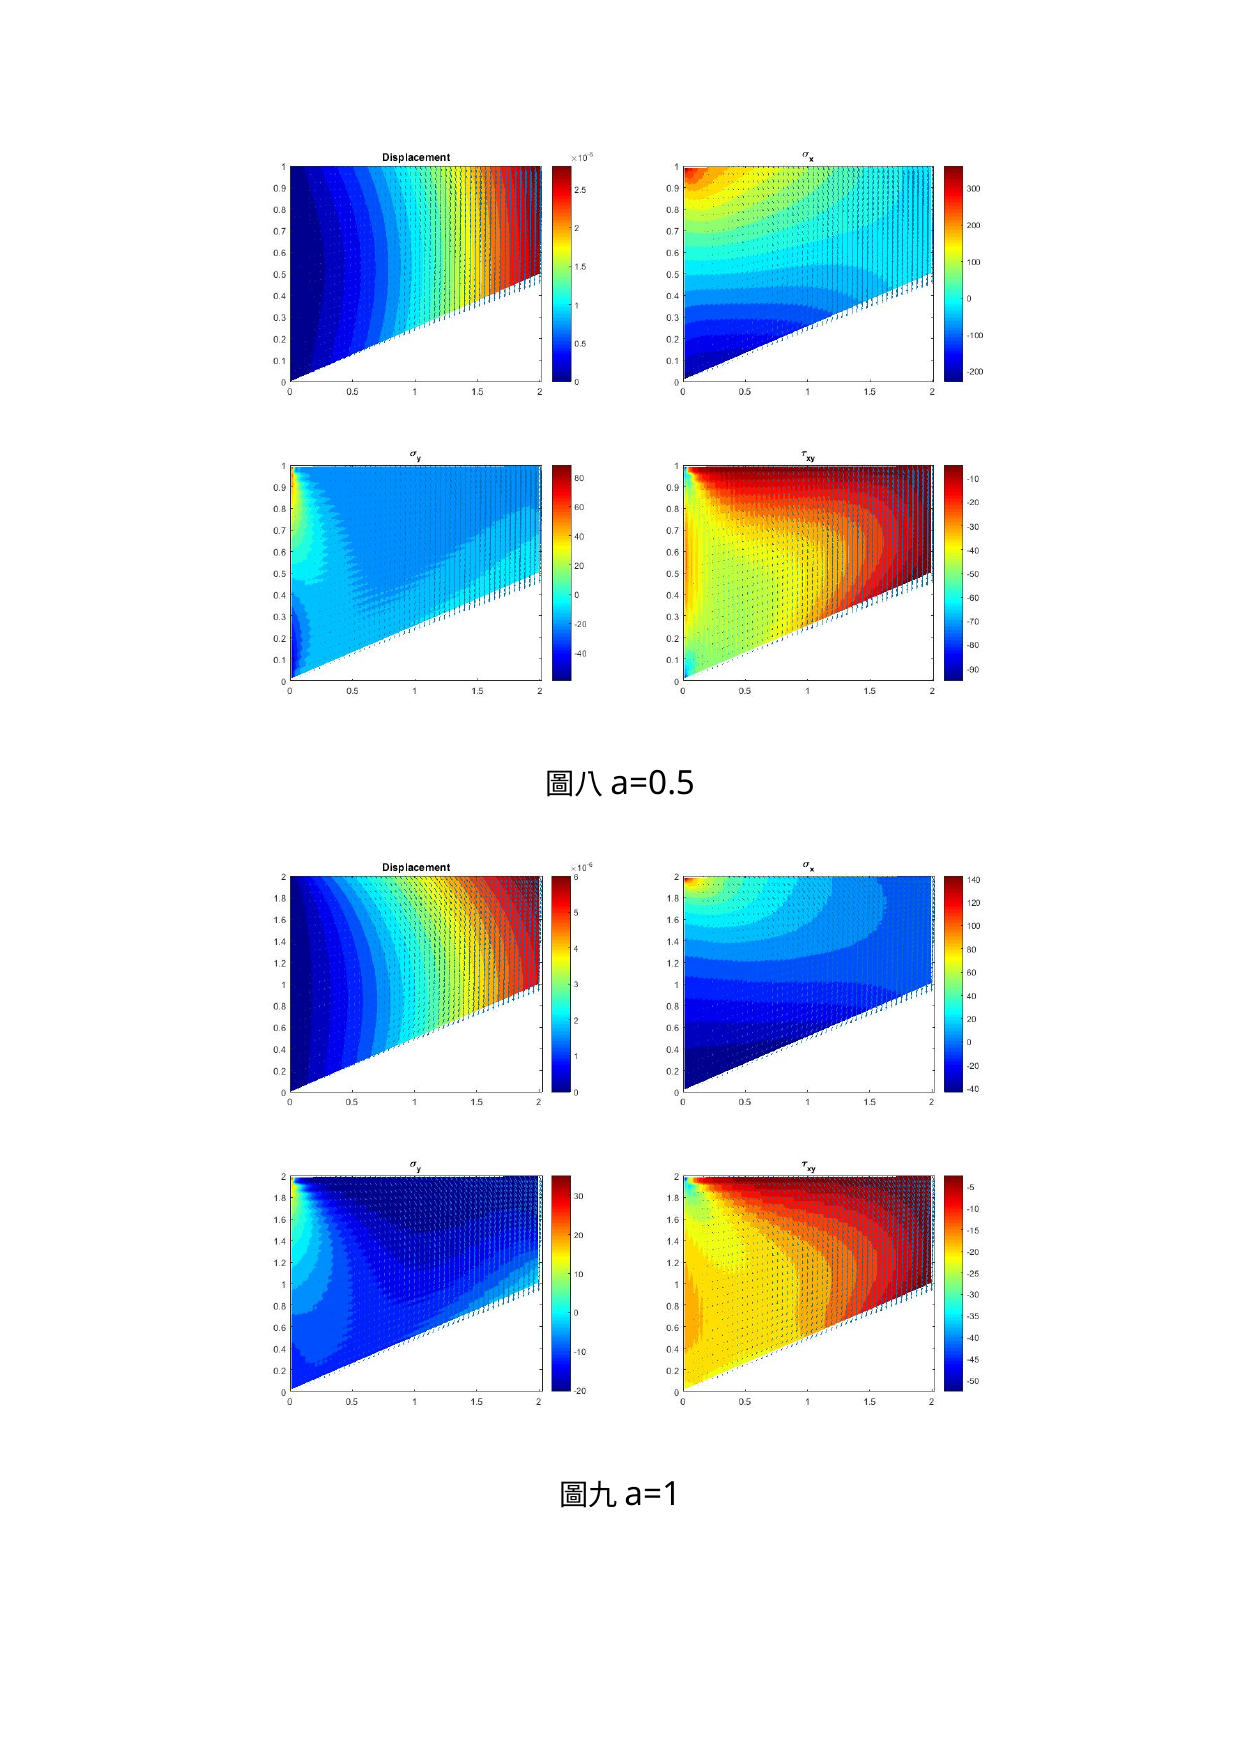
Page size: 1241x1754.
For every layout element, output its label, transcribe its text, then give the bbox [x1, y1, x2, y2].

picture [174, 828, 1066, 1461]
text 圖九 a=1 [118, 828, 1122, 1515]
text 圖八 a=0.5 [118, 118, 1122, 804]
picture [174, 118, 1066, 750]
